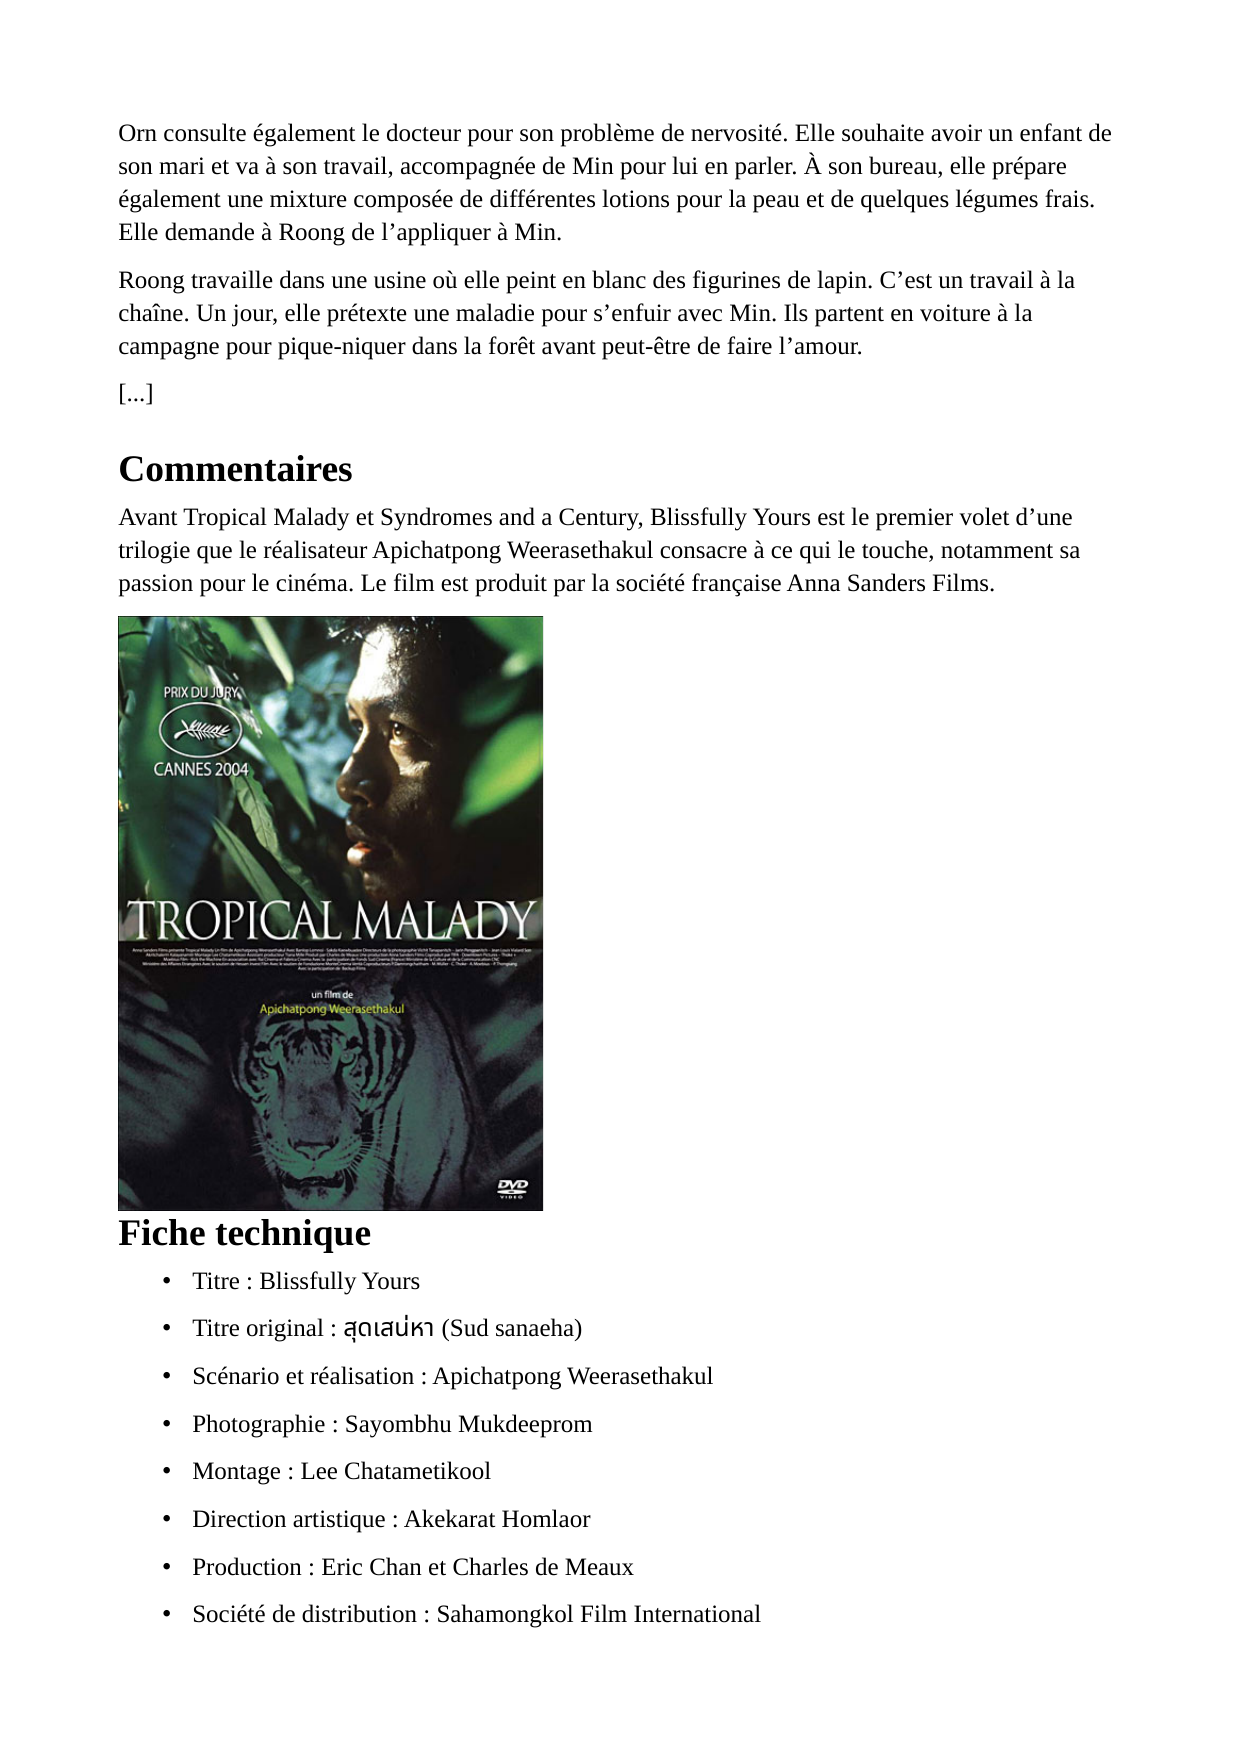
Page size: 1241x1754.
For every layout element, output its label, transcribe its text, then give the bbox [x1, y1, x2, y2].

list Titre : Blissfully Yours [162, 1266, 1122, 1294]
subtitle Commentaires [118, 447, 1122, 490]
list Titre original : สุดเสน่หา (Sud sanaeha) [162, 1313, 1122, 1342]
list Production : Eric Chan et Charles de Meaux [162, 1552, 1122, 1580]
text Orn consulte également le docteur pour son problème de nervosité. Elle souhaite avoir un enfant de son mari et va à son travail, accompagnée de Min pour lui en parler. À son bureau, elle prépare également une mixture composée de différentes lotions pour la peau et de quelques légumes frais. Elle demande à Roong de l’appliquer à Min. [118, 118, 1122, 246]
list Photographie : Sayombhu Mukdeeprom [162, 1409, 1122, 1437]
text [...] [118, 378, 1122, 407]
list Scénario et réalisation : Apichatpong Weerasethakul [162, 1361, 1122, 1390]
list Direction artistique : Akekarat Homlaor [162, 1504, 1122, 1533]
text Roong travaille dans une usine où elle peint en blanc des figurines de lapin. C’est un travail à la chaîne. Un jour, elle prétexte une maladie pour s’enfuir avec Min. Ils partent en voiture à la campagne pour pique-niquer dans la forêt avant peut-être de faire l’amour. [118, 265, 1122, 359]
text Avant Tropical Malady et Syndromes and a Century, Blissfully Yours est le premier volet d’une trilogie que le réalisateur Apichatpong Weerasethakul consacre à ce qui le touche, notamment sa passion pour le cinéma. Le film est produit par la société française Anna Sanders Films. [118, 502, 1122, 597]
picture [118, 616, 544, 1211]
list Montage : Lee Chatametikool [162, 1456, 1122, 1485]
subtitle Fiche technique [118, 637, 1122, 1253]
list Société de distribution : Sahamongkol Film International [162, 1599, 1122, 1628]
